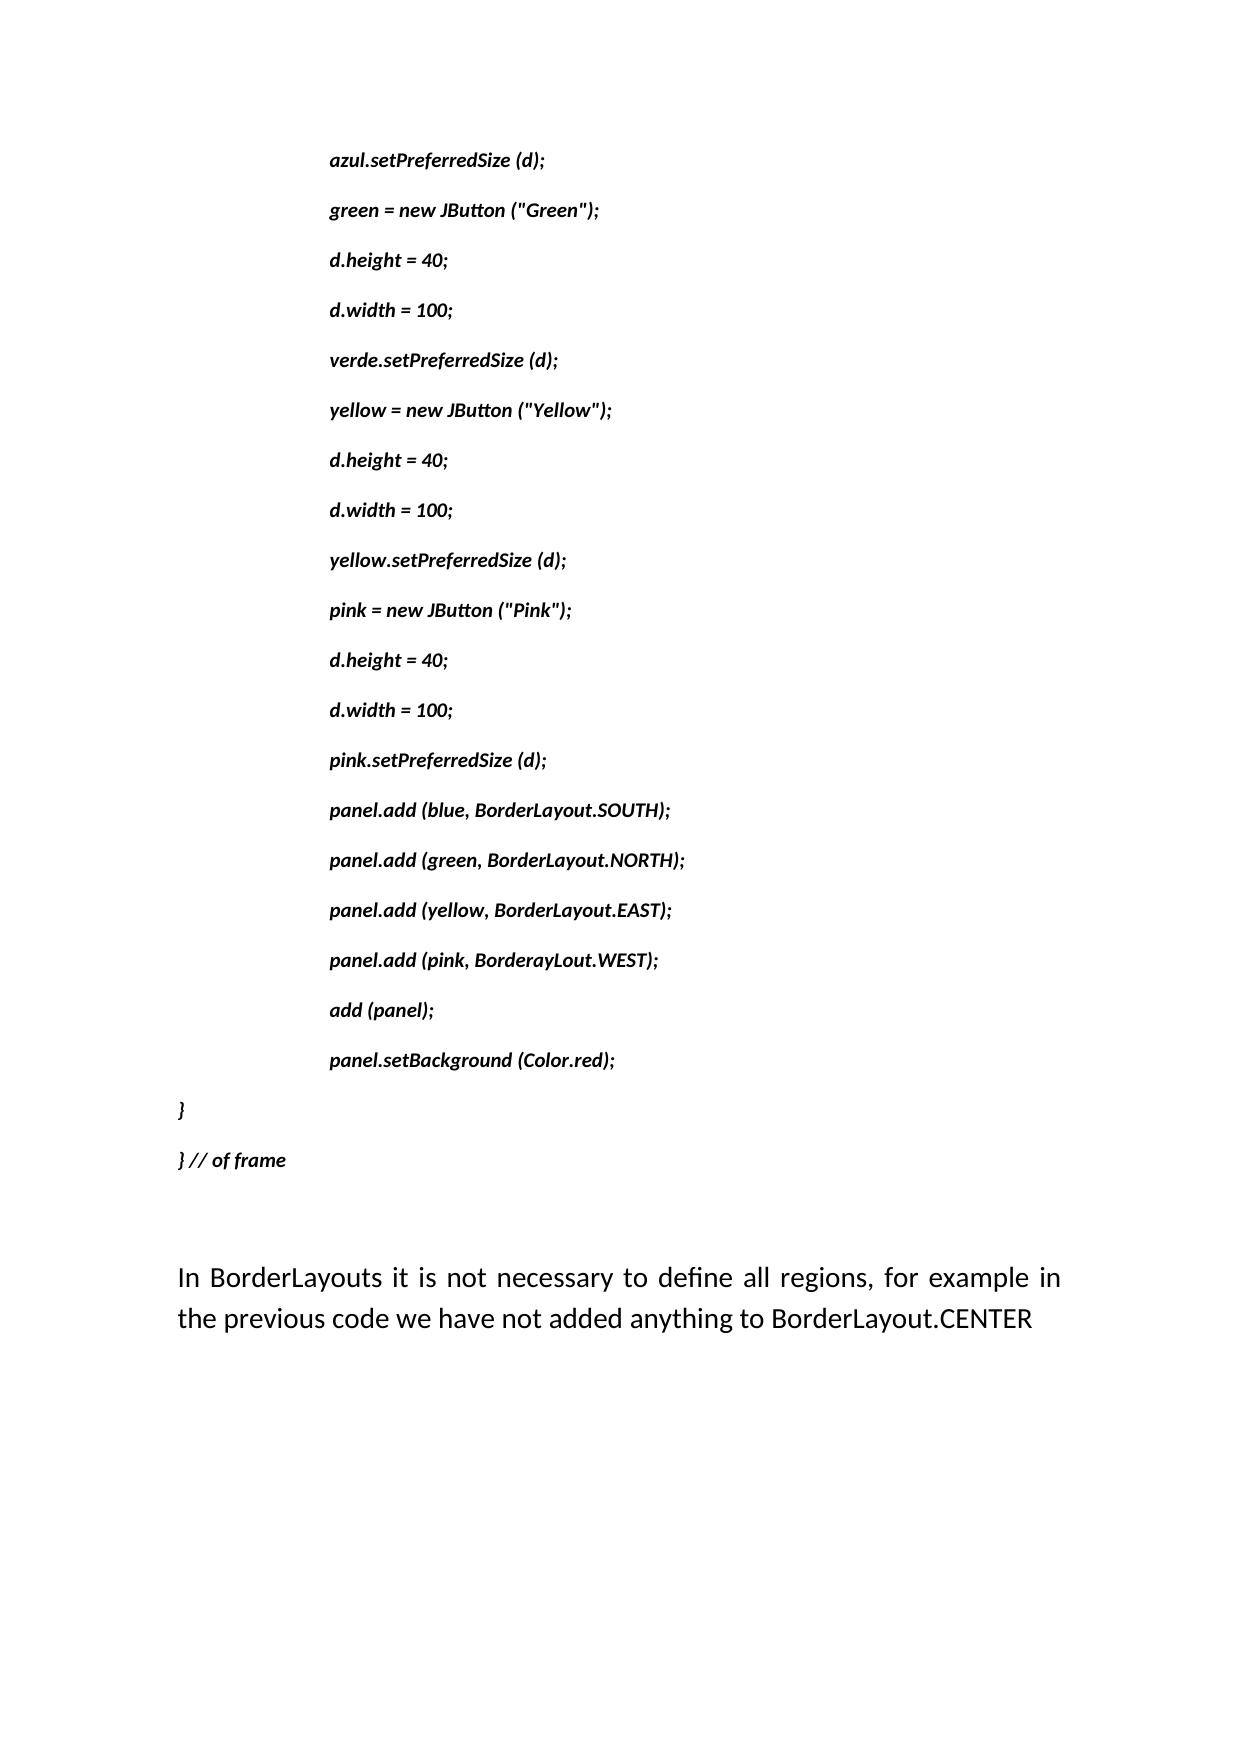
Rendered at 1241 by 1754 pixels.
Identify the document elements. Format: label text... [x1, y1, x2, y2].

text pink = new JButton ("Pink"); [177, 598, 1063, 623]
text In BorderLayouts it is not necessary to define all regions, for example in the previous code we have not added anything to BorderLayout.CENTER [177, 1259, 1063, 1336]
text yellow = new JButton ("Yellow"); [177, 398, 1063, 423]
text } [177, 1098, 1063, 1123]
text green = new JButton ("Green"); [177, 198, 1063, 223]
text add (panel); [177, 998, 1063, 1023]
text verde.setPreferredSize (d); [177, 348, 1063, 373]
text panel.add (blue, BorderLayout.SOUTH); [177, 798, 1063, 823]
text d.width = 100; [177, 498, 1063, 523]
text yellow.setPreferredSize (d); [177, 548, 1063, 573]
text d.width = 100; [177, 698, 1063, 723]
text panel.add (yellow, BorderLayout.EAST); [177, 898, 1063, 923]
text d.height = 40; [177, 648, 1063, 673]
text azul.setPreferredSize (d); [177, 148, 1063, 173]
text panel.setBackground (Color.red); [177, 1048, 1063, 1073]
text panel.add (green, BorderLayout.NORTH); [177, 848, 1063, 873]
text d.width = 100; [177, 298, 1063, 323]
text d.height = 40; [177, 248, 1063, 273]
text d.height = 40; [177, 448, 1063, 473]
text panel.add (pink, BorderayLout.WEST); [177, 948, 1063, 973]
text pink.setPreferredSize (d); [177, 748, 1063, 773]
text } // of frame [177, 1148, 1063, 1173]
